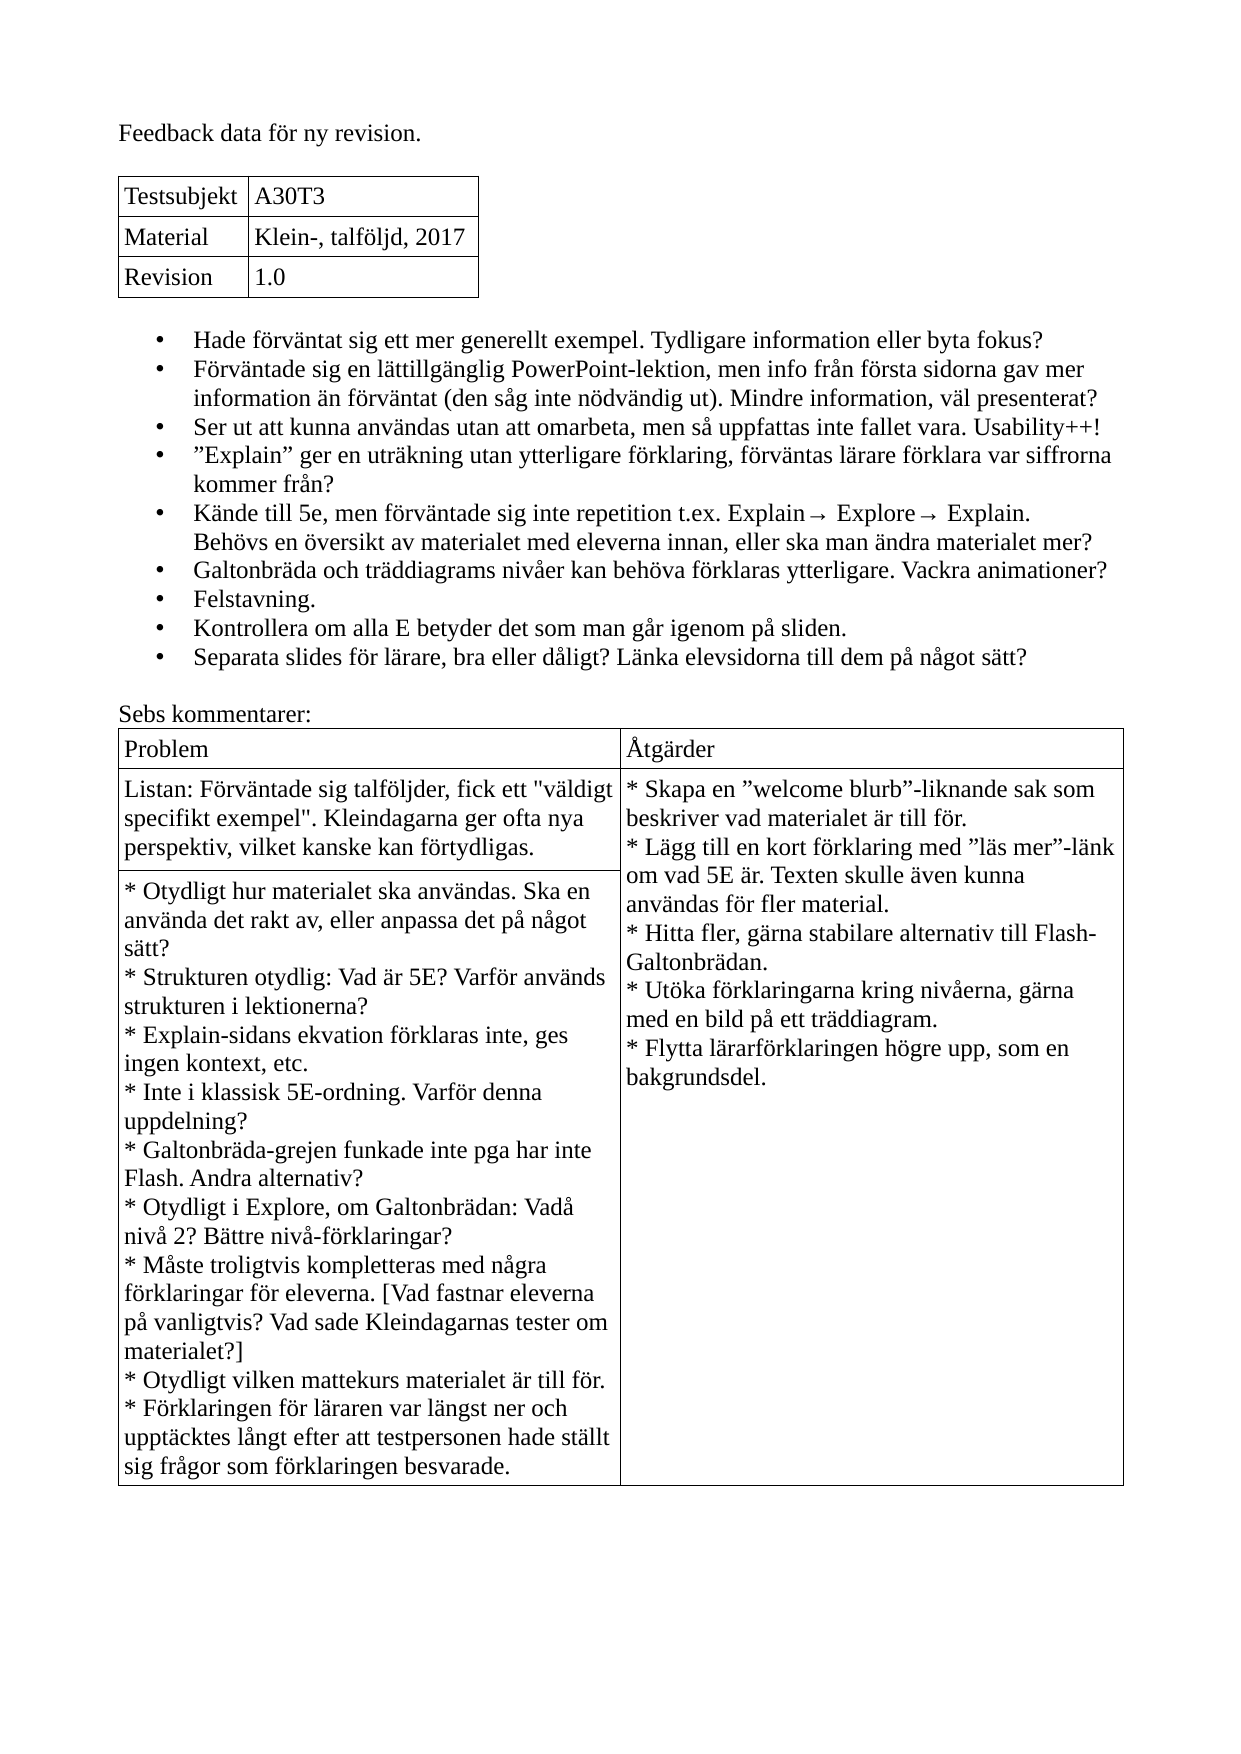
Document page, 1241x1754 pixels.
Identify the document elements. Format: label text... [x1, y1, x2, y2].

table_header Problem [119, 729, 620, 768]
list Galtonbräda och träddiagrams nivåer kan behöva förklaras ytterligare. Vackra animationer? [156, 555, 1122, 584]
list Felstavning. [156, 584, 1122, 613]
list ”Explain” ger en uträkning utan ytterligare förklaring, förväntas lärare förklara var siffrorna kommer från? [156, 440, 1122, 498]
list Kontrollera om alla E betyder det som man går igenom på sliden. [156, 613, 1122, 642]
table_cell Material [119, 217, 248, 256]
list Separata slides för lärare, bra eller dåligt? Länka elevsidorna till dem på något sätt? [156, 642, 1122, 670]
table_header Åtgärder [621, 729, 1123, 768]
table_cell * Otydligt hur materialet ska användas. Ska en använda det rakt av, eller anpassa det på något sätt? * Strukturen otydlig: Vad är 5E? Varför används strukturen i lektionerna? * Explain-sidans ekvation förklaras inte, ges ingen kontext, etc. * Inte i klassisk 5E-ordning. Varför denna uppdelning? * Galtonbräda-grejen funkade inte pga har inte Flash. Andra alternativ? * Otydligt i Explore, om Galtonbrädan: Vadå nivå 2? Bättre nivå-förklaringar? * Måste troligtvis kompletteras med några förklaringar för eleverna. [Vad fastnar eleverna på vanligtvis? Vad sade Kleindagarnas tester om materialet?] * Otydligt vilken mattekurs materialet är till för. * Förklaringen för läraren var längst ner och upptäcktes långt efter att testpersonen hade ställt sig frågor som förklaringen besvarade. [119, 871, 620, 1485]
list Behövs en översikt av materialet med eleverna innan, eller ska man ändra materialet mer? [156, 527, 1122, 555]
list Ser ut att kunna användas utan att omarbeta, men så uppfattas inte fallet vara. Usability++! [156, 412, 1122, 440]
table_cell Revision [119, 257, 248, 297]
table_header Testsubjekt [119, 177, 248, 216]
list Förväntade sig en lättillgänglig PowerPoint-lektion, men info från första sidorna gav mer information än förväntat (den såg inte nödvändig ut). Mindre information, väl presenterat? [156, 354, 1122, 412]
text Feedback data för ny revision. [118, 118, 1122, 147]
list Hade förväntat sig ett mer generellt exempel. Tydligare information eller byta fokus? [156, 325, 1122, 354]
table_header A30T3 [249, 177, 478, 216]
table_cell * Skapa en ”welcome blurb”-liknande sak som beskriver vad materialet är till för. * Lägg till en kort förklaring med ”läs mer”-länk om vad 5E är. Texten skulle även kunna användas för fler material. * Hitta fler, gärna stabilare alternativ till Flash-Galtonbrädan. * Utöka förklaringarna kring nivåerna, gärna med en bild på ett träddiagram. * Flytta lärarförklaringen högre upp, som en bakgrundsdel. [621, 769, 1123, 1485]
text Sebs kommentarer: [118, 699, 1122, 728]
table_cell 1.0 [249, 257, 478, 297]
list Kände till 5e, men förväntade sig inte repetition t.ex. Explain→ Explore→ Explain. [156, 498, 1122, 527]
table_cell Listan: Förväntade sig talföljder, fick ett "väldigt specifikt exempel". Kleindagarna ger ofta nya perspektiv, vilket kanske kan förtydligas. [119, 769, 620, 870]
table_cell Klein-, talföljd, 2017 [249, 217, 478, 256]
